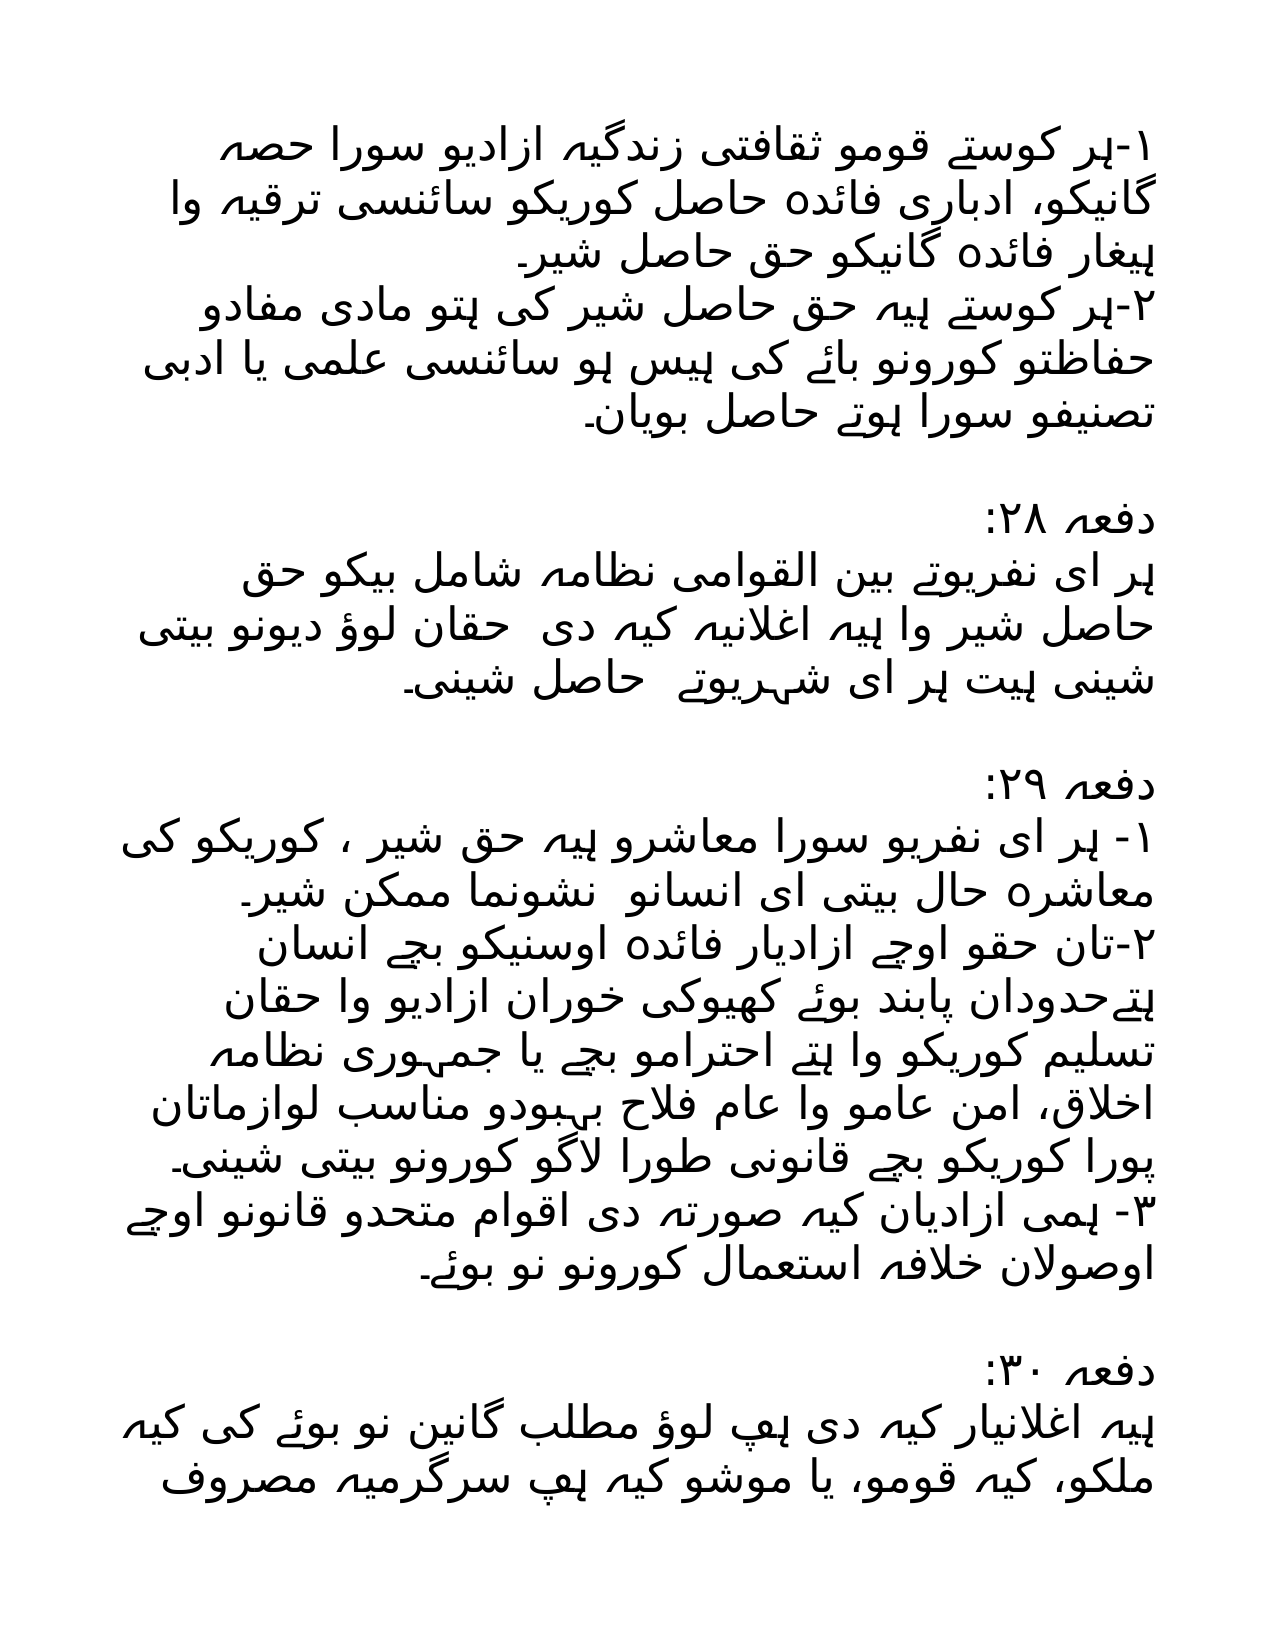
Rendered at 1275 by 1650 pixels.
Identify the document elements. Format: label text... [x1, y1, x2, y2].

text ہر ای نفریوتے بین القوامی نظامہ شامل بیکو حق حاصل شیر وا ہیہ اغلانیہ کیہ دی حقان لوؤ دیونو بیتی شینی ہیت ہر ای شہریوتے حاصل شینی۔ [118, 544, 1157, 704]
text دفعہ ۲۹: [118, 757, 1157, 810]
text دفعہ ۲۸: [118, 491, 1157, 544]
text دفعہ ۳۰: [118, 1343, 1157, 1396]
text ۲-ہر کوستے ہیہ حق حاصل شیر کی ہتو مادی مفادو حفاظتو کورونو بائے کی ہیس ہو سائنسی علمی یا ادبی تصنیفو سورا ہوتے حاصل بویان۔ [118, 278, 1157, 438]
text ۳- ہمی ازادیان کیہ صورتہ دی اقوام متحدو قانونو اوچے اوصولان خلافہ استعمال کورونو نو بوئے۔ [118, 1183, 1157, 1290]
text ہیہ اغلانیار کیہ دی ہڥ لوؤ مطلب گانین نو بوئے کی کیہ ملکو، کیہ قومو، یا موشو کیہ ہڥ سرگرمیہ مصروف بیکو یا ہڥ کورمو کوریکو حق پیدا بوئے کی ہتو مطلب ہمی حقان خلاف بوئے کیاغ کی ہیہ اغلانیہ بیان بیتی شیر۔ [118, 1396, 1157, 1503]
text ۱-ہر کوستے قومو ثقافتی زندگیہ ازادیو سورا حصہ گانیکو، ادباری فائدہ حاصل کوریکو سائنسی ترقیہ وا ہیغار فائدہ گانیکو حق حاصل شیر۔ [118, 118, 1157, 278]
text ۲-تان حقو اوچے ازادیار فائدہ اوسنیکو بچے انسان ہتےحدودان پابند بوئے کھیوکی خوران ازادیو وا حقان تسلیم کوریکو وا ہتے احترامو بچے یا جمہوری نظامہ اخلاق، امن عامو وا عام فلاح بہبودو مناسب لوازماتان پورا کوریکو بچے قانونی طورا لاگو کورونو بیتی شینی۔ [118, 917, 1157, 1183]
text ۱- ہر ای نفریو سورا معاشرو ہیہ حق شیر ، کوریکو کی معاشرہ حال بیتی ای انسانو نشونما ممکن شیر۔ [118, 810, 1157, 917]
